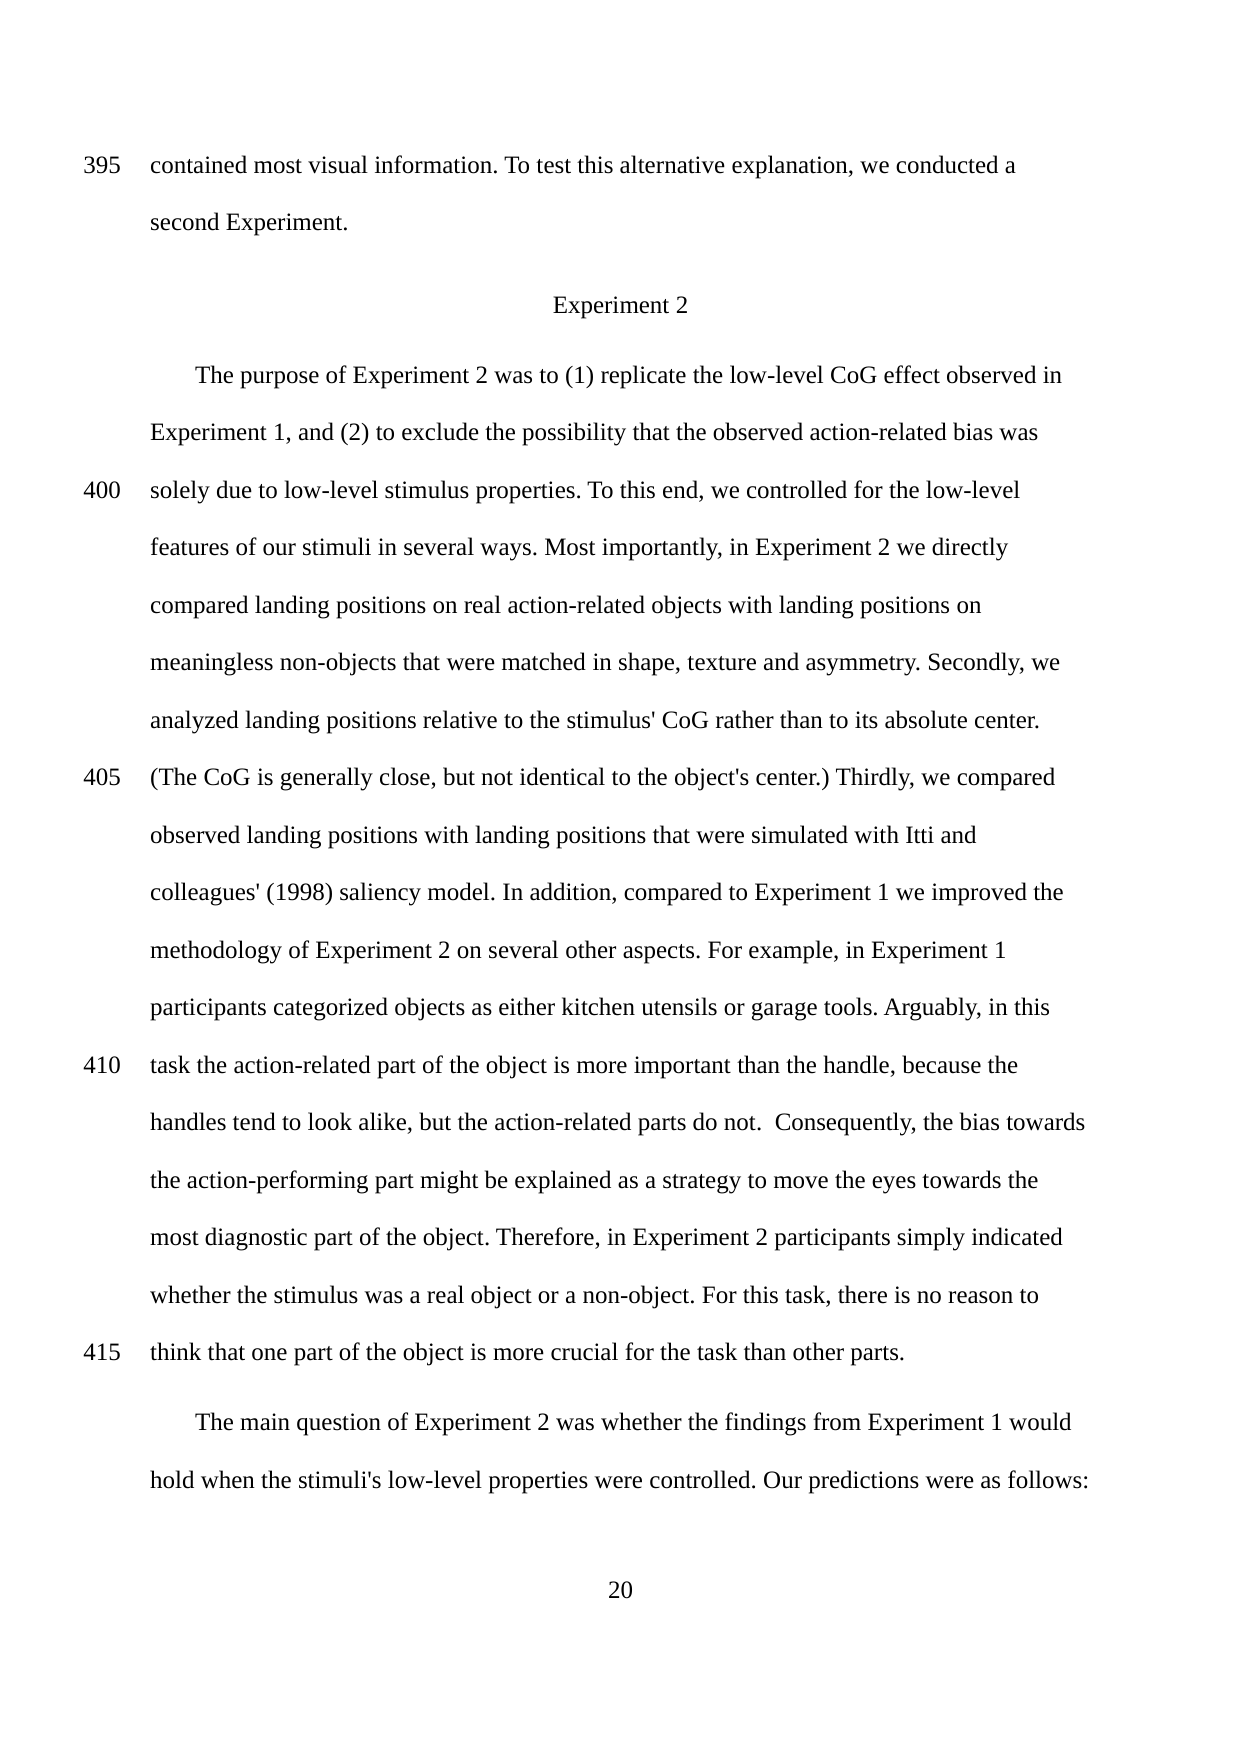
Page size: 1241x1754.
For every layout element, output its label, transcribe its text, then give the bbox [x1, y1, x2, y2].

subtitle Experiment 2 [150, 290, 1091, 319]
text The main question of Experiment 2 was whether the findings from Experiment 1 would hold when the stimuli's low-level properties were controlled. Our predictions were as follows: [150, 1407, 1091, 1494]
text The purpose of Experiment 2 was to (1) replicate the low-level CoG effect observed in Experiment 1, and (2) to exclude the possibility that the observed action-related bias was solely due to low-level stimulus properties. To this end, we controlled for the low-level features of our stimuli in several ways. Most importantly, in Experiment 2 we directly compared landing positions on real action-related objects with landing positions on meaningless non-objects that were matched in shape, texture and asymmetry. Secondly, we analyzed landing positions relative to the stimulus' CoG rather than to its absolute center. (The CoG is generally close, but not identical to the object's center.) Thirdly, we compared observed landing positions with landing positions that were simulated with Itti and colleagues' (1998) saliency model. In addition, compared to Experiment 1 we improved the methodology of Experiment 2 on several other aspects. For example, in Experiment 1 participants categorized objects as either kitchen utensils or garage tools. Arguably, in this task the action-related part of the object is more important than the handle, because the handles tend to look alike, but the action-related parts do not. Consequently, the bias towards the action-performing part might be explained as a strategy to move the eyes towards the most diagnostic part of the object. Therefore, in Experiment 2 participants simply indicated whether the stimulus was a real object or a non-object. For this task, there is no reason to think that one part of the object is more crucial for the task than other parts. [150, 360, 1091, 1366]
text contained most visual information. To test this alternative explanation, we conducted a second Experiment. [150, 150, 1091, 236]
